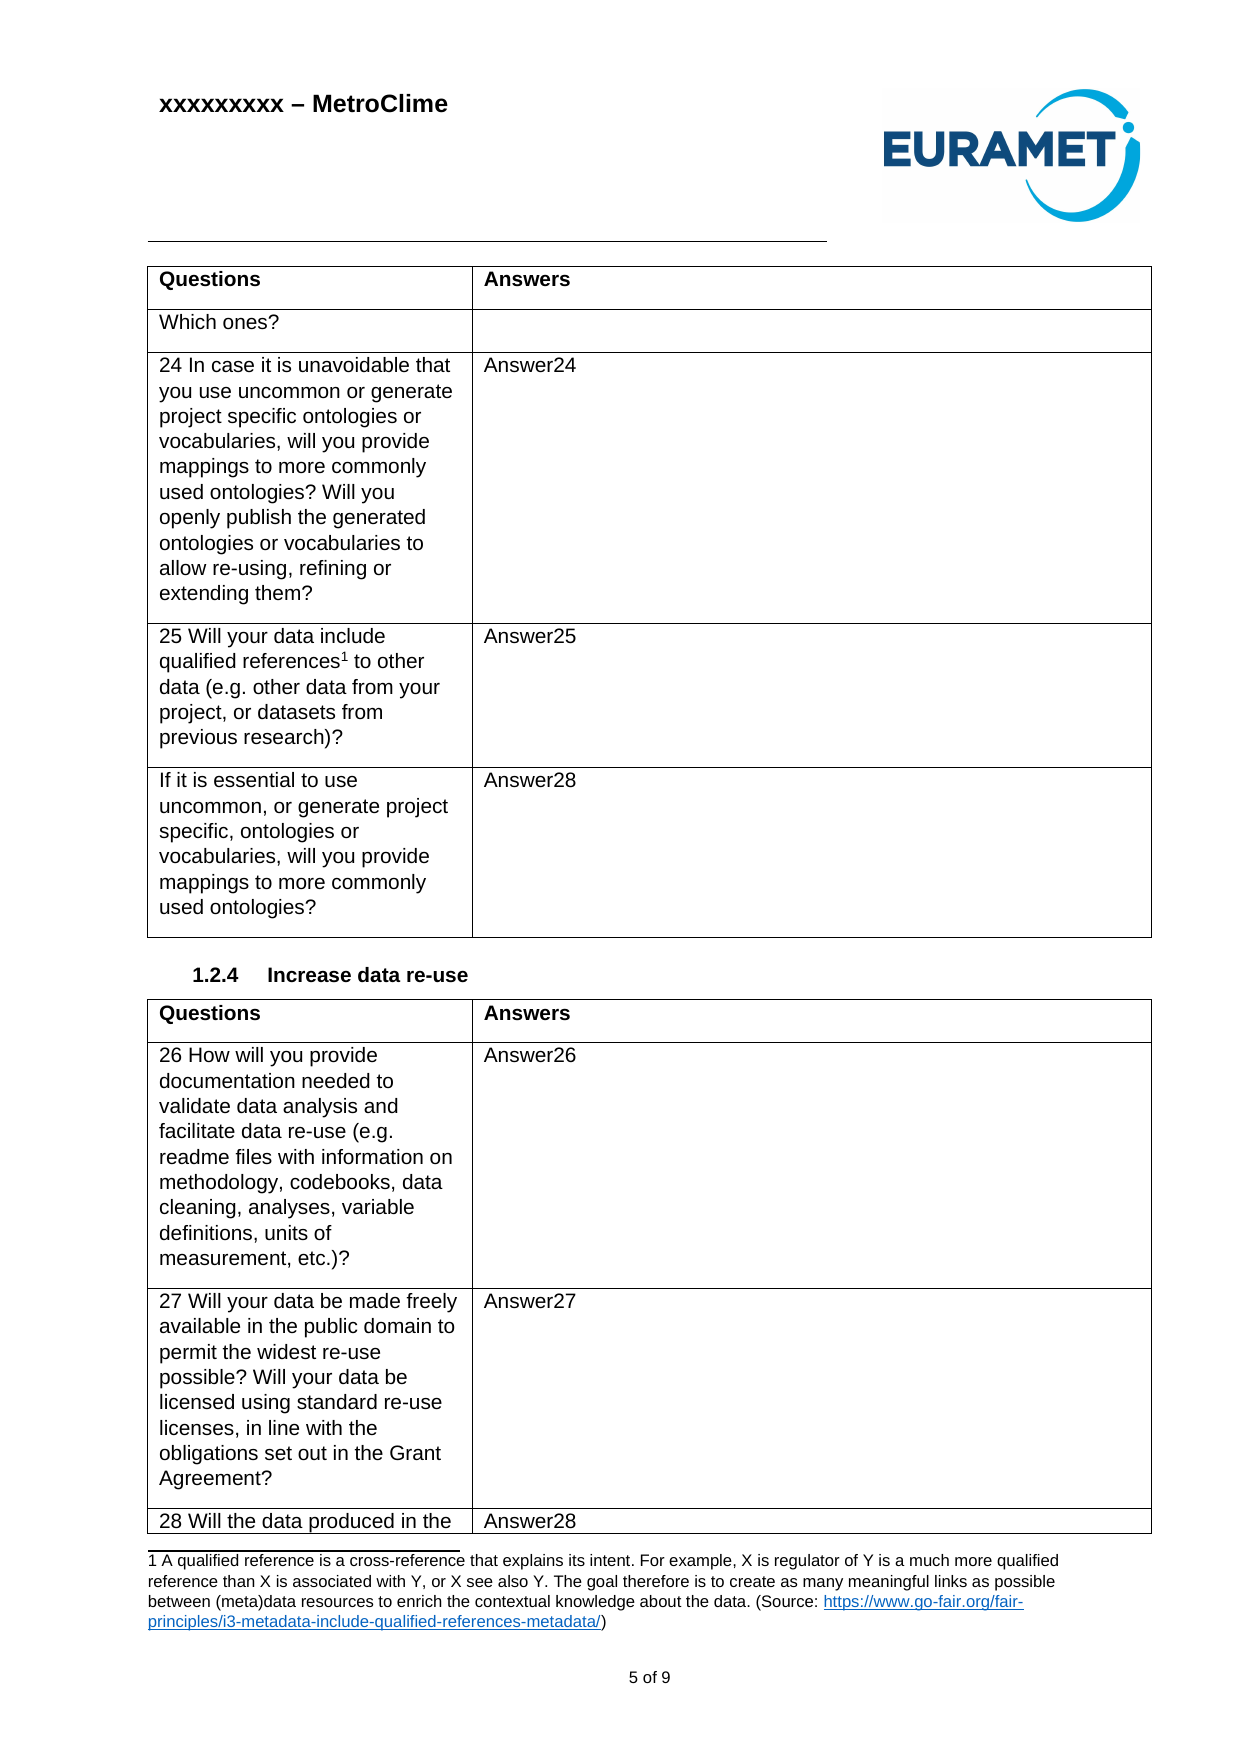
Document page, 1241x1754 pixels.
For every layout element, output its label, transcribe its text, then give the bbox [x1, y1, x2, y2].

table_cell 26 How will you provide documentation needed to validate data analysis and facilitate data re-use (e.g. readme files with information on methodology, codebooks, data cleaning, analyses, variable definitions, units of measurement, etc.)? [148, 1043, 472, 1288]
table_cell Answer25 [473, 624, 1151, 767]
table_cell 25 Will your data include qualified references to other data (e.g. other data from your project, or datasets from previous research)? [148, 624, 472, 767]
table_cell 28 Will the data produced in the [148, 1509, 472, 1533]
table_cell Answer26 [473, 1043, 1151, 1288]
table_cell If it is essential to use uncommon, or generate project specific, ontologies or vocabularies, will you provide mappings to more commonly used ontologies? [148, 768, 472, 937]
table_cell Answer27 [473, 1289, 1151, 1508]
table_cell Which ones? [148, 310, 472, 352]
table_cell 24 In case it is unavoidable that you use uncommon or generate project specific ontologies or vocabularies, will you provide mappings to more commonly used ontologies? Will you openly publish the generated ontologies or vocabularies to allow re-using, refining or extending them? [148, 353, 472, 623]
table_header Questions [148, 267, 472, 309]
table_header Questions [148, 1000, 472, 1042]
table_cell 27 Will your data be made freely available in the public domain to permit the widest re-use possible? Will your data be licensed using standard re-use licenses, in line with the obligations set out in the Grant Agreement? [148, 1289, 472, 1508]
table_header Answers [473, 267, 1151, 309]
table_cell Answer28 [473, 1509, 1151, 1533]
subtitle Increase data re-use [192, 963, 1093, 987]
table_cell [473, 310, 1151, 352]
table_cell Answer28 [473, 768, 1151, 937]
table_cell Answer24 [473, 353, 1151, 623]
table_header Answers [473, 1000, 1151, 1042]
